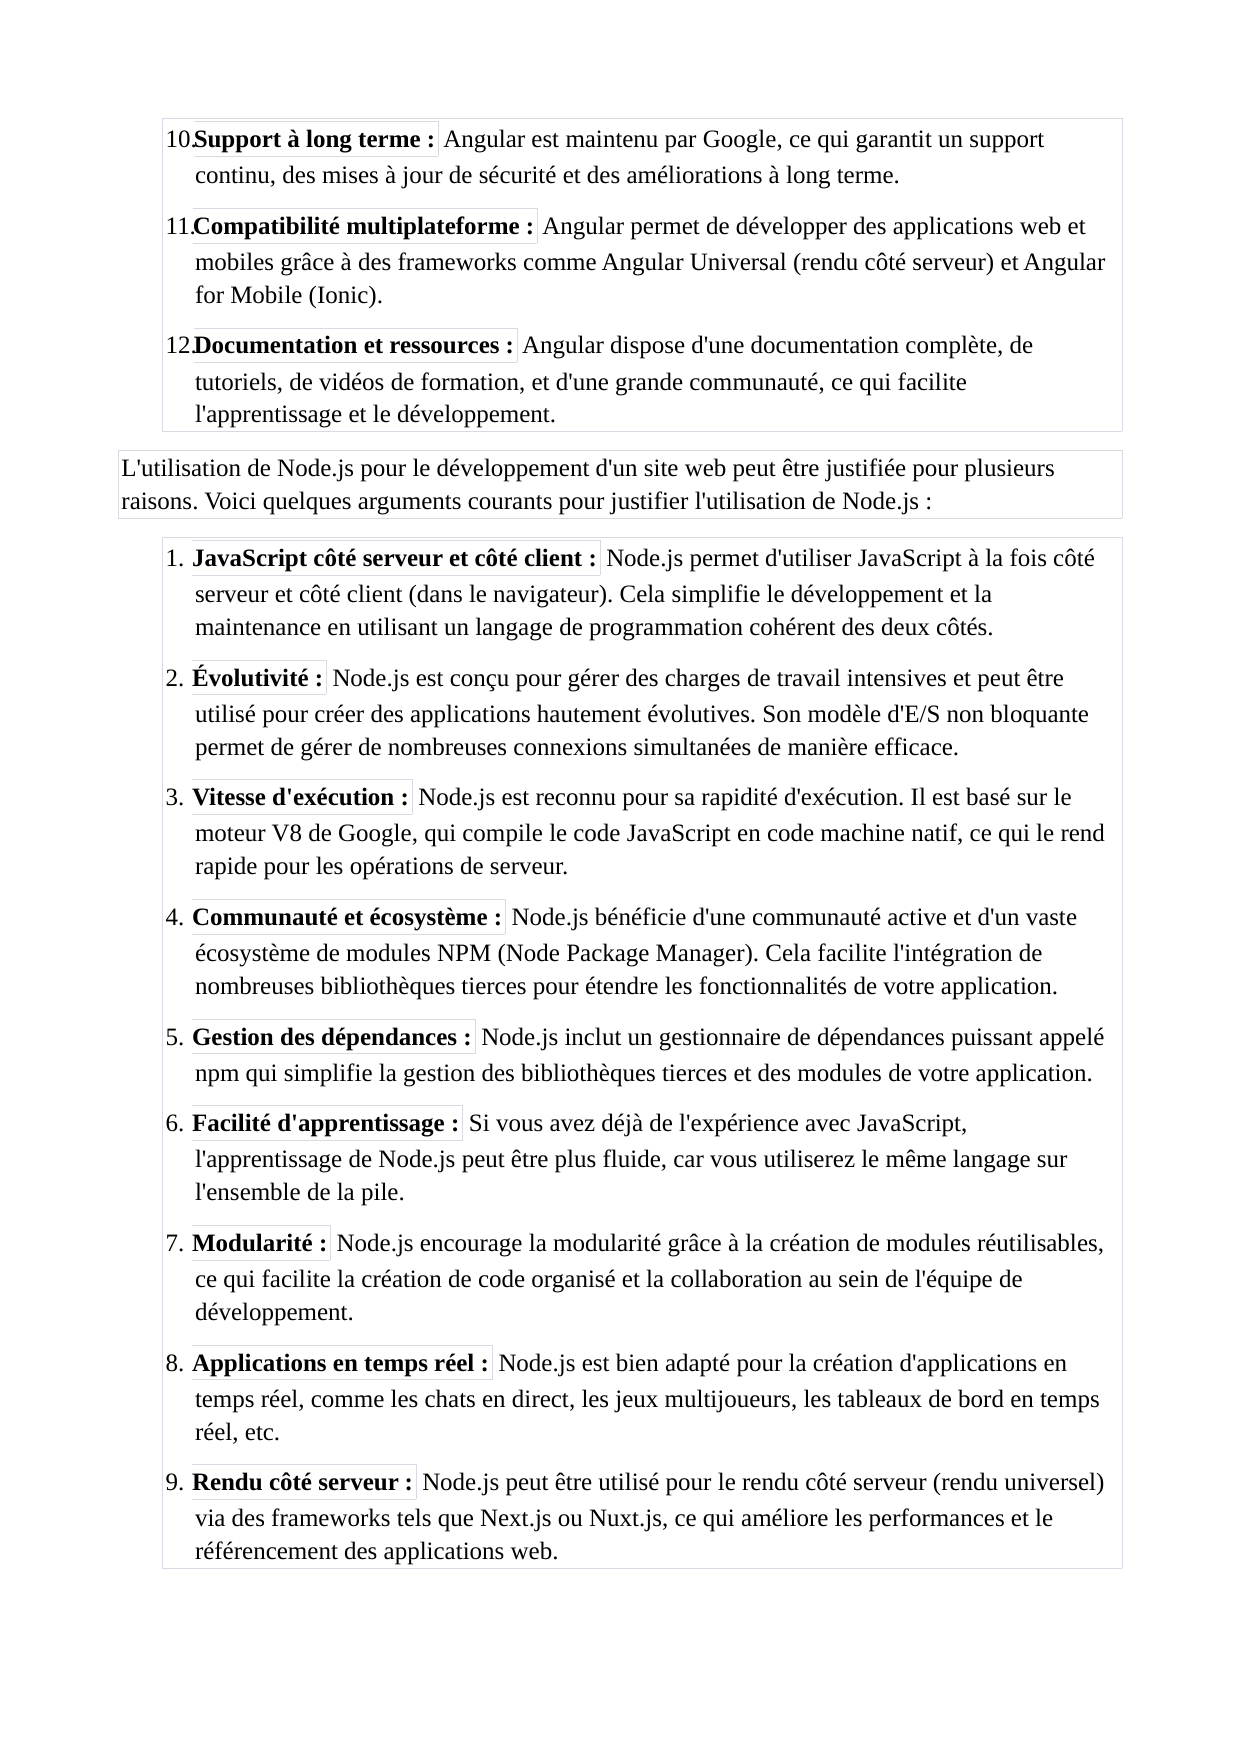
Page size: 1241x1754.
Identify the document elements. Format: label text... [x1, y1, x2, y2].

list Modularité : Node.js encourage la modularité grâce à la création de modules réutilisables, ce qui facilite la création de code organisé et la collaboration au sein de l'équipe de développement. [163, 1222, 1122, 1326]
list Documentation et ressources : Angular dispose d'une documentation complète, de tutoriels, de vidéos de formation, et d'une grande communauté, ce qui facilite l'apprentissage et le développement. [163, 324, 1122, 431]
list Support à long terme : Angular est maintenu par Google, ce qui garantit un support continu, des mises à jour de sécurité et des améliorations à long terme. [163, 119, 1122, 189]
list Évolutivité : Node.js est conçu pour gérer des charges de travail intensives et peut être utilisé pour créer des applications hautement évolutives. Son modèle d'E/S non bloquante permet de gérer de nombreuses connexions simultanées de manière efficace. [163, 657, 1122, 760]
list Compatibilité multiplateforme : Angular permet de développer des applications web et mobiles grâce à des frameworks comme Angular Universal (rendu côté serveur) et Angular for Mobile (Ionic). [163, 205, 1122, 309]
list Applications en temps réel : Node.js est bien adapté pour la création d'applications en temps réel, comme les chats en direct, les jeux multijoueurs, les tableaux de bord en temps réel, etc. [163, 1342, 1122, 1446]
list Communauté et écosystème : Node.js bénéficie d'une communauté active et d'un vaste écosystème de modules NPM (Node Package Manager). Cela facilite l'intégration de nombreuses bibliothèques tierces pour étendre les fonctionnalités de votre application. [163, 896, 1122, 1000]
text L'utilisation de Node.js pour le développement d'un site web peut être justifiée pour plusieurs raisons. Voici quelques arguments courants pour justifier l'utilisation de Node.js : [119, 451, 1122, 518]
list JavaScript côté serveur et côté client : Node.js permet d'utiliser JavaScript à la fois côté serveur et côté client (dans le navigateur). Cela simplifie le développement et la maintenance en utilisant un langage de programmation cohérent des deux côtés. [163, 538, 1122, 641]
list Gestion des dépendances : Node.js inclut un gestionnaire de dépendances puissant appelé npm qui simplifie la gestion des bibliothèques tierces et des modules de votre application. [163, 1016, 1122, 1086]
list Rendu côté serveur : Node.js peut être utilisé pour le rendu côté serveur (rendu universel) via des frameworks tels que Next.js ou Nuxt.js, ce qui améliore les performances et le référencement des applications web. [163, 1461, 1122, 1568]
list Vitesse d'exécution : Node.js est reconnu pour sa rapidité d'exécution. Il est basé sur le moteur V8 de Google, qui compile le code JavaScript en code machine natif, ce qui le rend rapide pour les opérations de serveur. [163, 776, 1122, 880]
list Facilité d'apprentissage : Si vous avez déjà de l'expérience avec JavaScript, l'apprentissage de Node.js peut être plus fluide, car vous utiliserez le même langage sur l'ensemble de la pile. [163, 1102, 1122, 1206]
